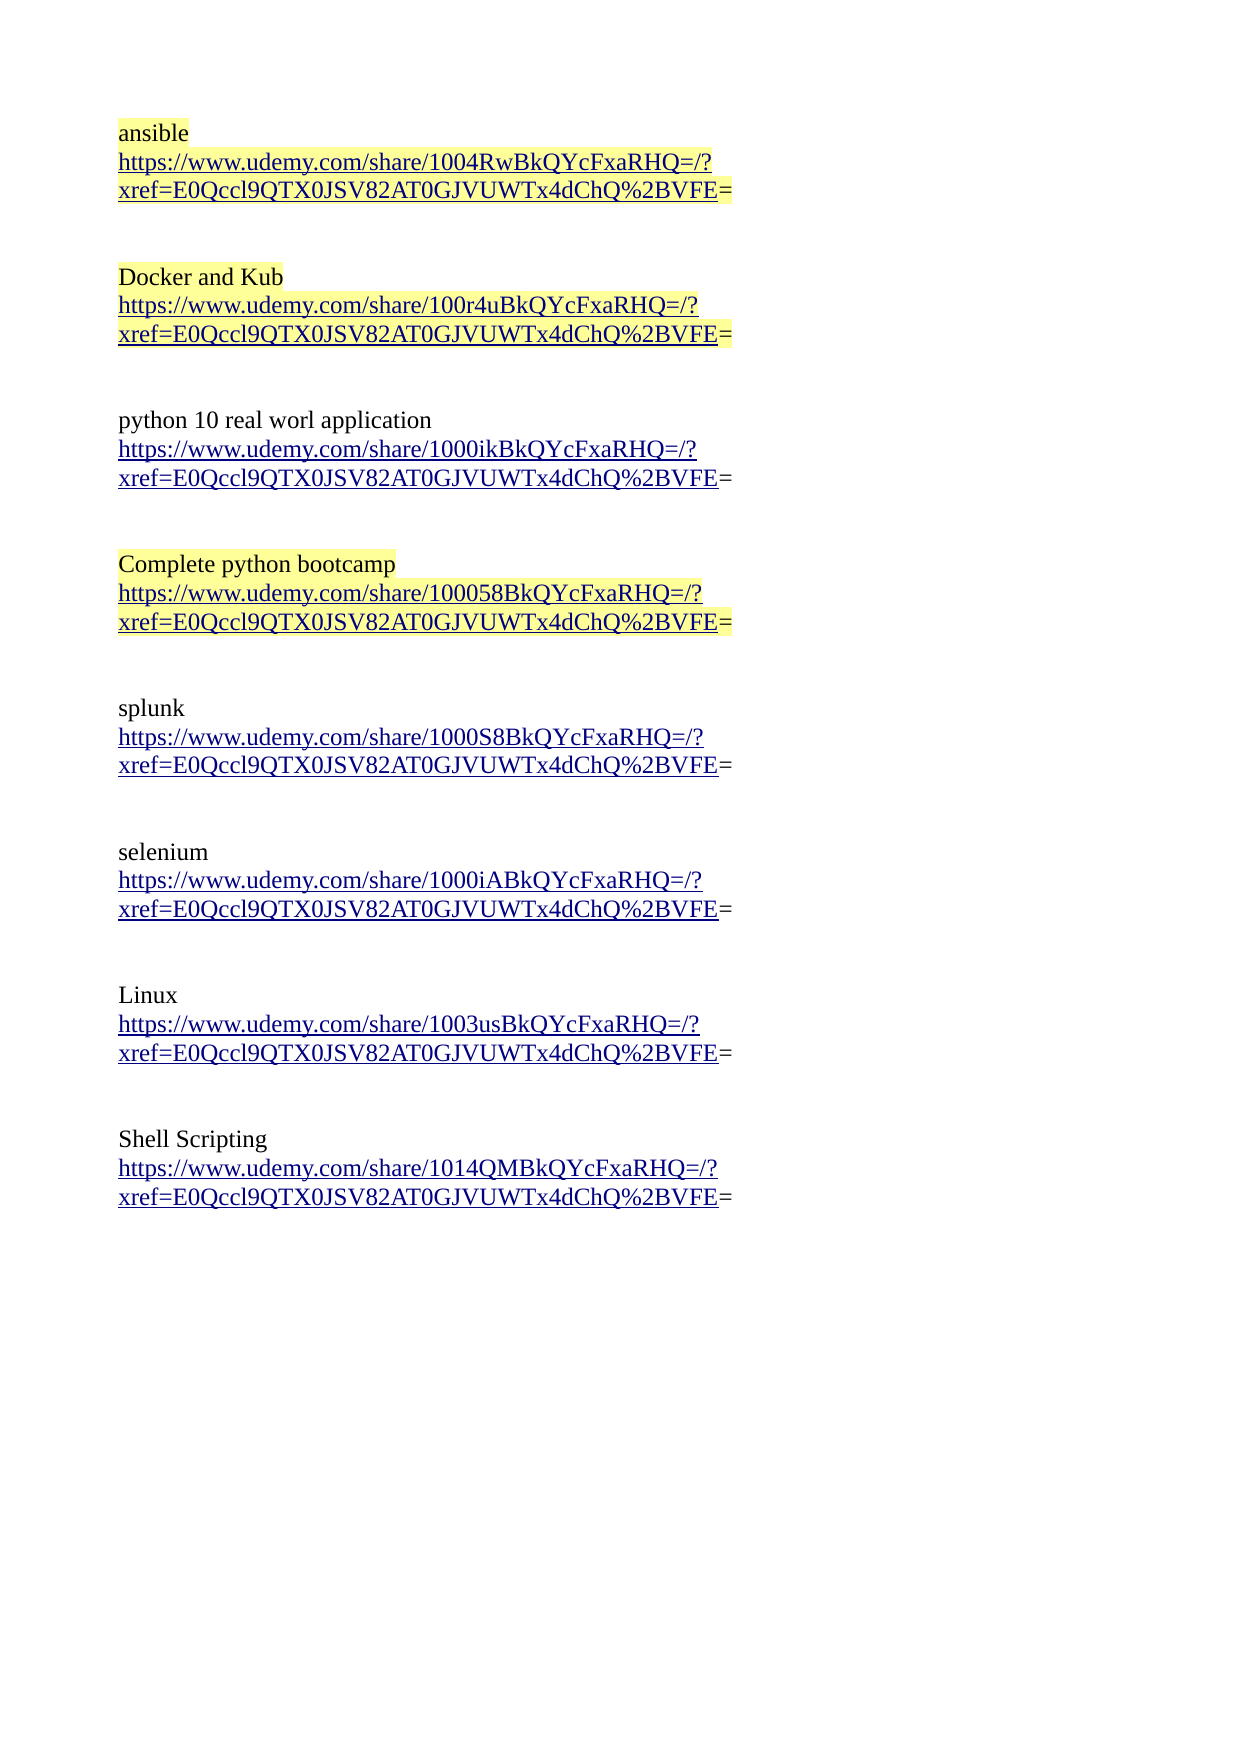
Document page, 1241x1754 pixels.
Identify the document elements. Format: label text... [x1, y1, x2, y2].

text https://www.udemy.com/share/1000S8BkQYcFxaRHQ=/?xref=E0Qccl9QTX0JSV82AT0GJVUWTx4dChQ%2BVFE= [118, 722, 1122, 779]
text https://www.udemy.com/share/1003usBkQYcFxaRHQ=/?xref=E0Qccl9QTX0JSV82AT0GJVUWTx4dChQ%2BVFE= [118, 1009, 1122, 1067]
text https://www.udemy.com/share/100r4uBkQYcFxaRHQ=/?xref=E0Qccl9QTX0JSV82AT0GJVUWTx4dChQ%2BVFE= [118, 291, 1122, 348]
text https://www.udemy.com/share/100058BkQYcFxaRHQ=/?xref=E0Qccl9QTX0JSV82AT0GJVUWTx4dChQ%2BVFE= [118, 578, 1122, 636]
text Complete python bootcamp [118, 549, 1122, 578]
text python 10 real worl application [118, 406, 1122, 434]
text Linux [118, 981, 1122, 1009]
text Docker and Kub [118, 262, 1122, 291]
text selenium [118, 837, 1122, 866]
text ansible [118, 118, 1122, 147]
text https://www.udemy.com/share/1014QMBkQYcFxaRHQ=/?xref=E0Qccl9QTX0JSV82AT0GJVUWTx4dChQ%2BVFE= [118, 1153, 1122, 1211]
text https://www.udemy.com/share/1000ikBkQYcFxaRHQ=/?xref=E0Qccl9QTX0JSV82AT0GJVUWTx4dChQ%2BVFE= [118, 434, 1122, 492]
text https://www.udemy.com/share/1004RwBkQYcFxaRHQ=/?xref=E0Qccl9QTX0JSV82AT0GJVUWTx4dChQ%2BVFE= [118, 147, 1122, 204]
text https://www.udemy.com/share/1000iABkQYcFxaRHQ=/?xref=E0Qccl9QTX0JSV82AT0GJVUWTx4dChQ%2BVFE= [118, 866, 1122, 923]
text Shell Scripting [118, 1124, 1122, 1153]
text splunk [118, 693, 1122, 722]
